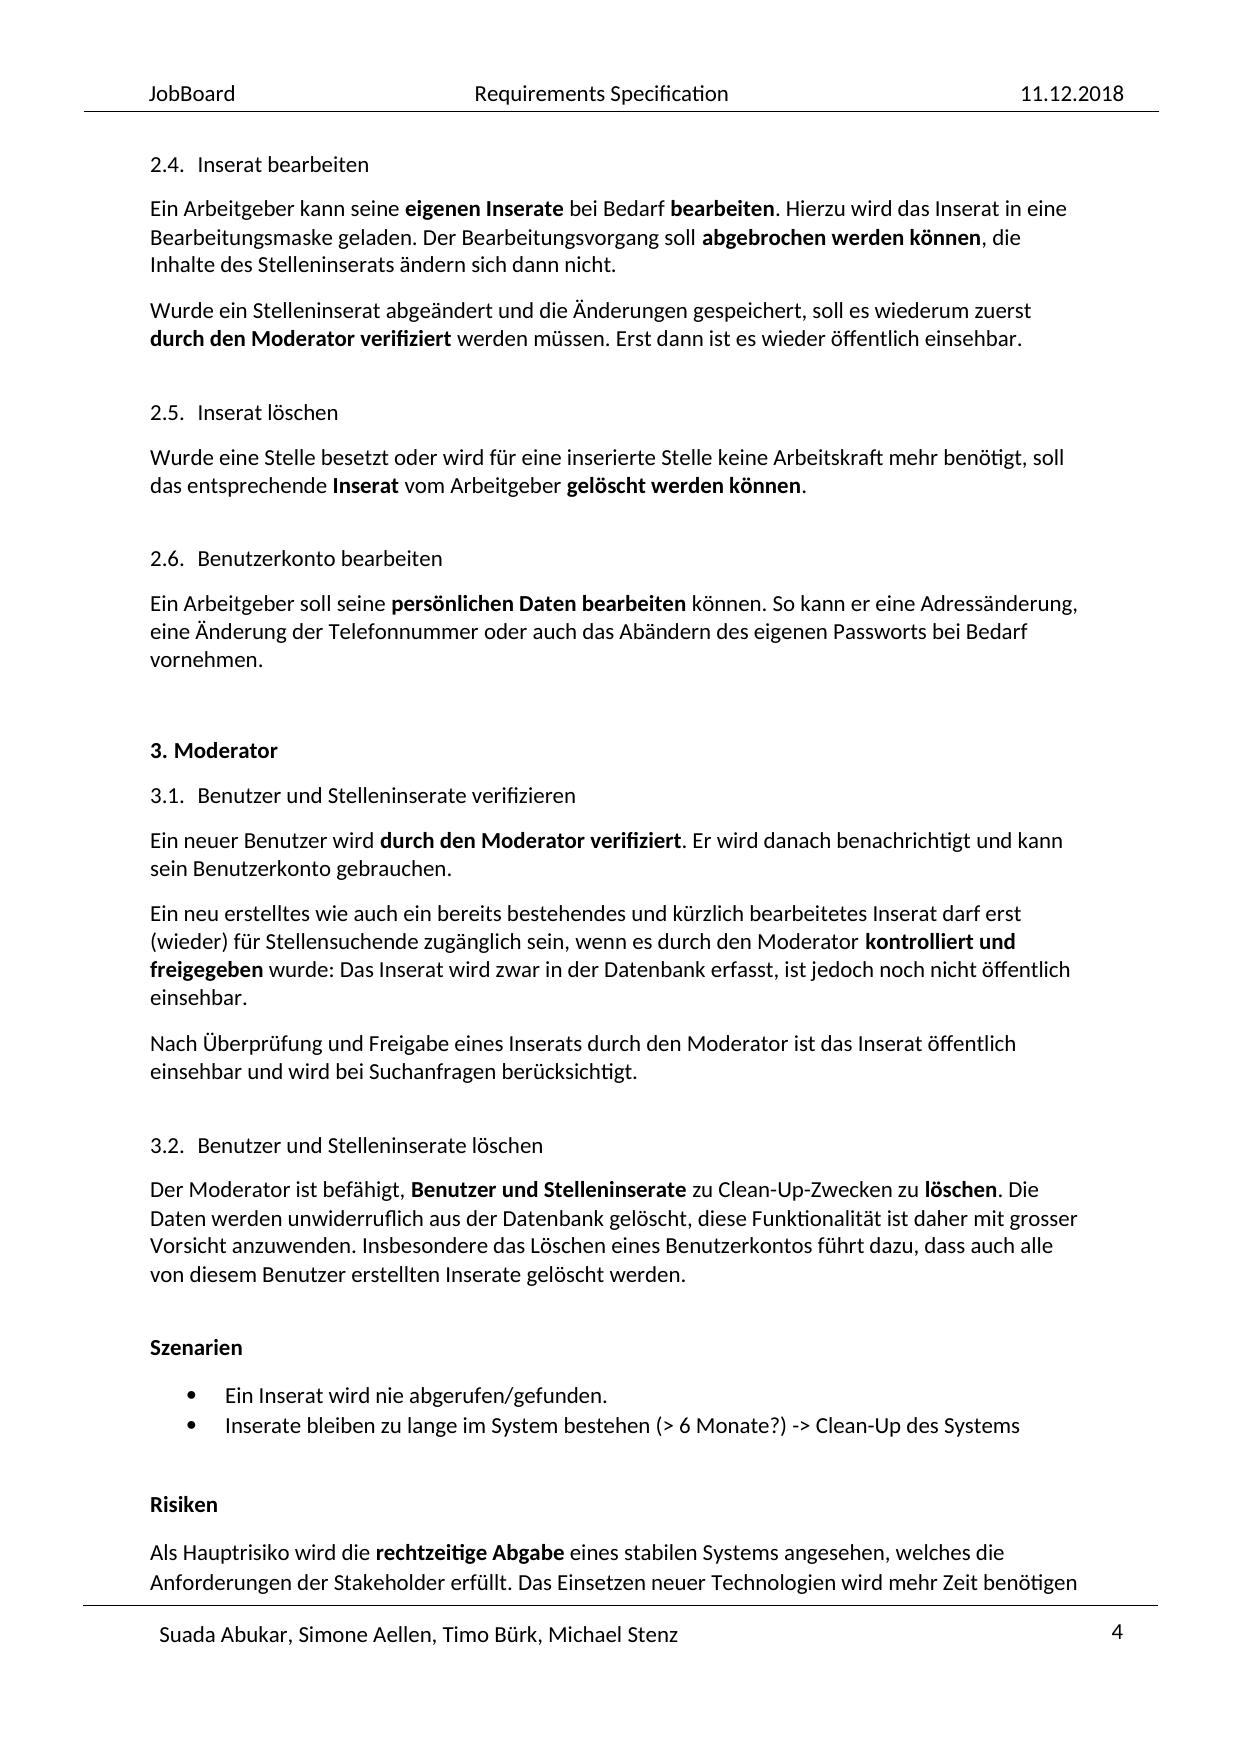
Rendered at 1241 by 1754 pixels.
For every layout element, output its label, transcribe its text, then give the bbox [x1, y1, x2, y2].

list Benutzer und Stelleninserate verifizieren [150, 781, 1090, 809]
list Inserate bleiben zu lange im System bestehen (> 6 Monate?) -> Clean-Up des Systems [187, 1412, 1090, 1470]
list Ein Inserat wird nie abgerufen/gefunden. [187, 1381, 1090, 1409]
list Nach Überprüfung und Freigabe eines Inserats durch den Moderator ist das Inserat öffentlich einsehbar und wird bei Suchanfragen berücksichtigt. [150, 1029, 1090, 1113]
list Szenarien [150, 1333, 1090, 1361]
list Der Moderator ist befähigt, Benutzer und Stelleninserate zu Clean-Up-Zwecken zu löschen. Die Daten werden unwiderruflich aus der Datenbank gelöscht, diese Funktionalität ist daher mit grosser Vorsicht anzuwenden. Insbesondere das Löschen eines Benutzerkontos führt dazu, dass auch alle von diesem Benutzer erstellten Inserate gelöscht werden. [150, 1176, 1090, 1316]
list Ein Arbeitgeber kann seine eigenen Inserate bei Bedarf bearbeiten. Hierzu wird das Inserat in eine Bearbeitungsmaske geladen. Der Bearbeitungsvorgang soll abgebrochen werden können, die Inhalte des Stelleninserats ändern sich dann nicht. [150, 194, 1090, 279]
list Ein neuer Benutzer wird durch den Moderator verifiziert. Er wird danach benachrichtigt und kann sein Benutzerkonto gebrauchen. [150, 826, 1090, 882]
list Ein neu erstelltes wie auch ein bereits bestehendes und kürzlich bearbeitetes Inserat darf erst (wieder) für Stellensuchende zugänglich sein, wenn es durch den Moderator kontrolliert und freigegeben wurde: Das Inserat wird zwar in der Datenbank erfasst, ist jedoch noch nicht öffentlich einsehbar. [150, 899, 1090, 1012]
list Inserat löschen [150, 398, 1090, 426]
list Wurde eine Stelle besetzt oder wird für eine inserierte Stelle keine Arbeitskraft mehr benötigt, soll das entsprechende Inserat vom Arbeitgeber gelöscht werden können. [150, 443, 1090, 527]
list Moderator [150, 737, 1090, 764]
list Benutzerkonto bearbeiten [150, 544, 1090, 572]
list Risiken [150, 1490, 1090, 1518]
list Inserat bearbeiten [150, 150, 1090, 178]
list Ein Arbeitgeber soll seine persönlichen Daten bearbeiten können. So kann er eine Adressänderung, eine Änderung der Telefonnummer oder auch das Abändern des eigenen Passworts bei Bedarf vornehmen. [150, 589, 1090, 673]
text Als Hauptrisiko wird die rechtzeitige Abgabe eines stabilen Systems angesehen, welches die Anforderungen der Stakeholder erfüllt. Das Einsetzen neuer Technologien wird mehr Zeit benötigen [150, 1538, 1090, 1596]
list Wurde ein Stelleninserat abgeändert und die Änderungen gespeichert, soll es wiederum zuerst durch den Moderator verifiziert werden müssen. Erst dann ist es wieder öffentlich einsehbar. [150, 296, 1090, 380]
list Benutzer und Stelleninserate löschen [150, 1131, 1090, 1159]
